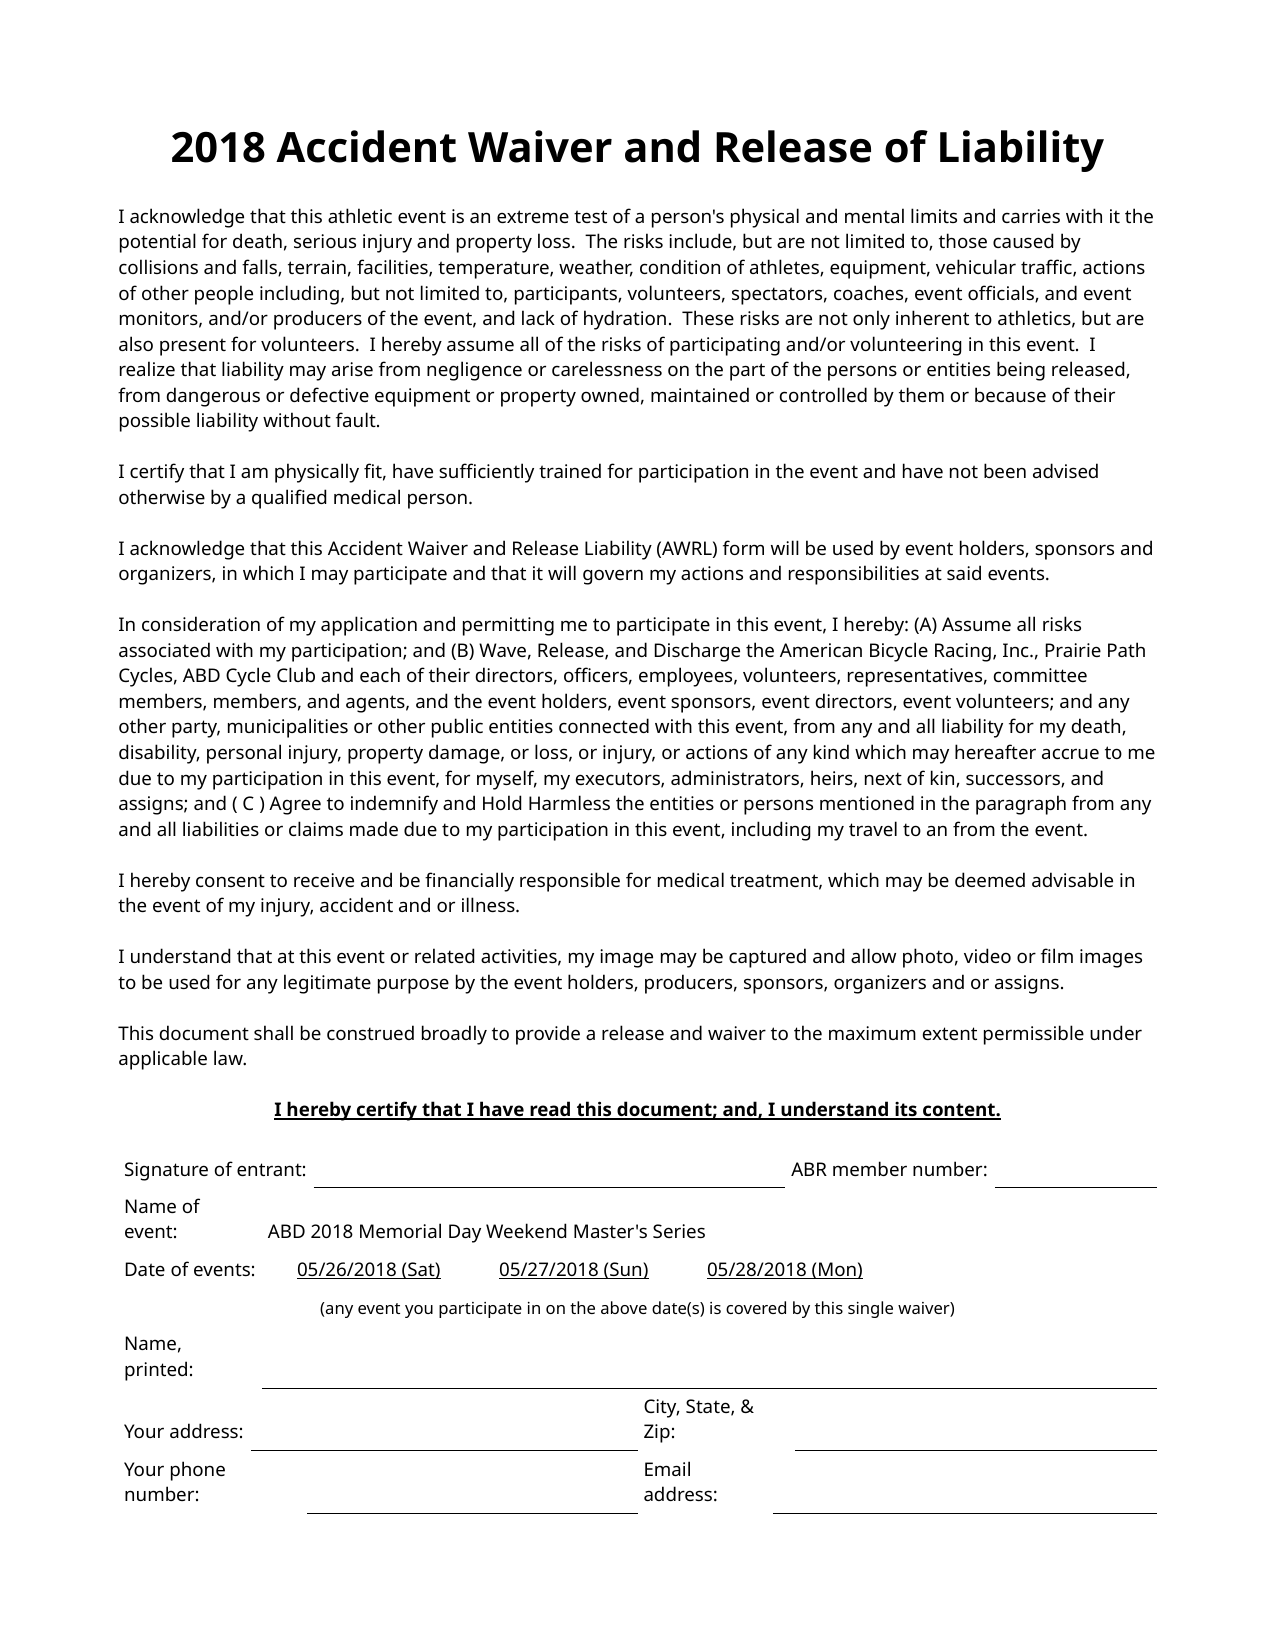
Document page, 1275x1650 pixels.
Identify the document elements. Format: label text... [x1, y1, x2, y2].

table_cell City, State, & Zip: [638, 1389, 795, 1450]
text This document shall be construed broadly to provide a release and waiver to the maximum extent permissible under applicable law. [118, 1020, 1157, 1071]
table_cell ABD 2018 Memorial Day Weekend Master's Series [262, 1187, 1157, 1250]
table_cell Email address: [638, 1450, 773, 1513]
text I certify that I am physically fit, have sufficiently trained for participation in the event and have not been advised otherwise by a qualified medical person. [118, 458, 1157, 509]
text In consideration of my application and permitting me to participate in this event, I hereby: (A) Assume all risks associated with my participation; and (B) Wave, Release, and Discharge the American Bicycle Racing, Inc., Prairie Path Cycles, ABD Cycle Club and each of their directors, officers, employees, volunteers, representatives, committee members, members, and agents, and the event holders, event sponsors, event directors, event volunteers; and any other party, municipalities or other public entities connected with this event, from any and all liability for my death, disability, personal injury, property damage, or loss, or injury, or actions of any kind which may hereafter accrue to me due to my participation in this event, for myself, my executors, administrators, heirs, next of kin, successors, and assigns; and ( C ) Agree to indemnify and Hold Harmless the entities or persons mentioned in the paragraph from any and all liabilities or claims made due to my participation in this event, including my travel to an from the event. [118, 612, 1157, 841]
text I acknowledge that this athletic event is an extreme test of a person's physical and mental limits and carries with it the potential for death, serious injury and property loss. The risks include, but are not limited to, those caused by collisions and falls, terrain, facilities, temperature, weather, condition of athletes, equipment, vehicular traffic, actions of other people including, but not limited to, participants, volunteers, spectators, coaches, event officials, and event monitors, and/or producers of the event, and lack of hydration. These risks are not only inherent to athletics, but are also present for volunteers. I hereby assume all of the risks of participating and/or volunteering in this event. I realize that liability may arise from negligence or carelessness on the part of the persons or entities being released, from dangerous or defective equipment or property owned, maintained or controlled by them or because of their possible liability without fault. [118, 203, 1157, 433]
table_cell (any event you participate in on the above date(s) is covered by this single waiver) [118, 1288, 1157, 1325]
table_cell [795, 1389, 1157, 1450]
text 2018 Accident Waiver and Release of Liability [118, 118, 1157, 175]
table_cell Name of event: [118, 1187, 262, 1250]
table_cell Your address: [118, 1388, 251, 1450]
table_cell Your phone number: [118, 1450, 307, 1513]
text I acknowledge that this Accident Waiver and Release Liability (AWRL) form will be used by event holders, sponsors and organizers, in which I may participate and that it will govern my actions and responsibilities at said events. [118, 535, 1157, 586]
table_cell Name, printed: [118, 1325, 262, 1387]
table_header [995, 1148, 1157, 1187]
table_cell [773, 1450, 1157, 1513]
text I hereby consent to receive and be financially responsible for medical treatment, which may be deemed advisable in the event of my injury, accident and or illness. [118, 867, 1157, 918]
table_cell 05/26/2018 (Sat) 05/27/2018 (Sun) 05/28/2018 (Mon) [262, 1250, 1157, 1287]
text I understand that at this event or related activities, my image may be captured and allow photo, video or film images to be used for any legitimate purpose by the event holders, producers, sponsors, organizers and or assigns. [118, 943, 1157, 994]
table_header ABR member number: [785, 1148, 995, 1187]
text I hereby certify that I have read this document; and, I understand its content. [118, 1097, 1157, 1122]
table_cell [262, 1325, 1157, 1387]
table_cell Date of events: [118, 1250, 262, 1287]
table_header Signature of entrant: [118, 1148, 313, 1187]
table_cell [307, 1451, 637, 1513]
table_cell [251, 1388, 637, 1450]
table_header [314, 1148, 785, 1187]
